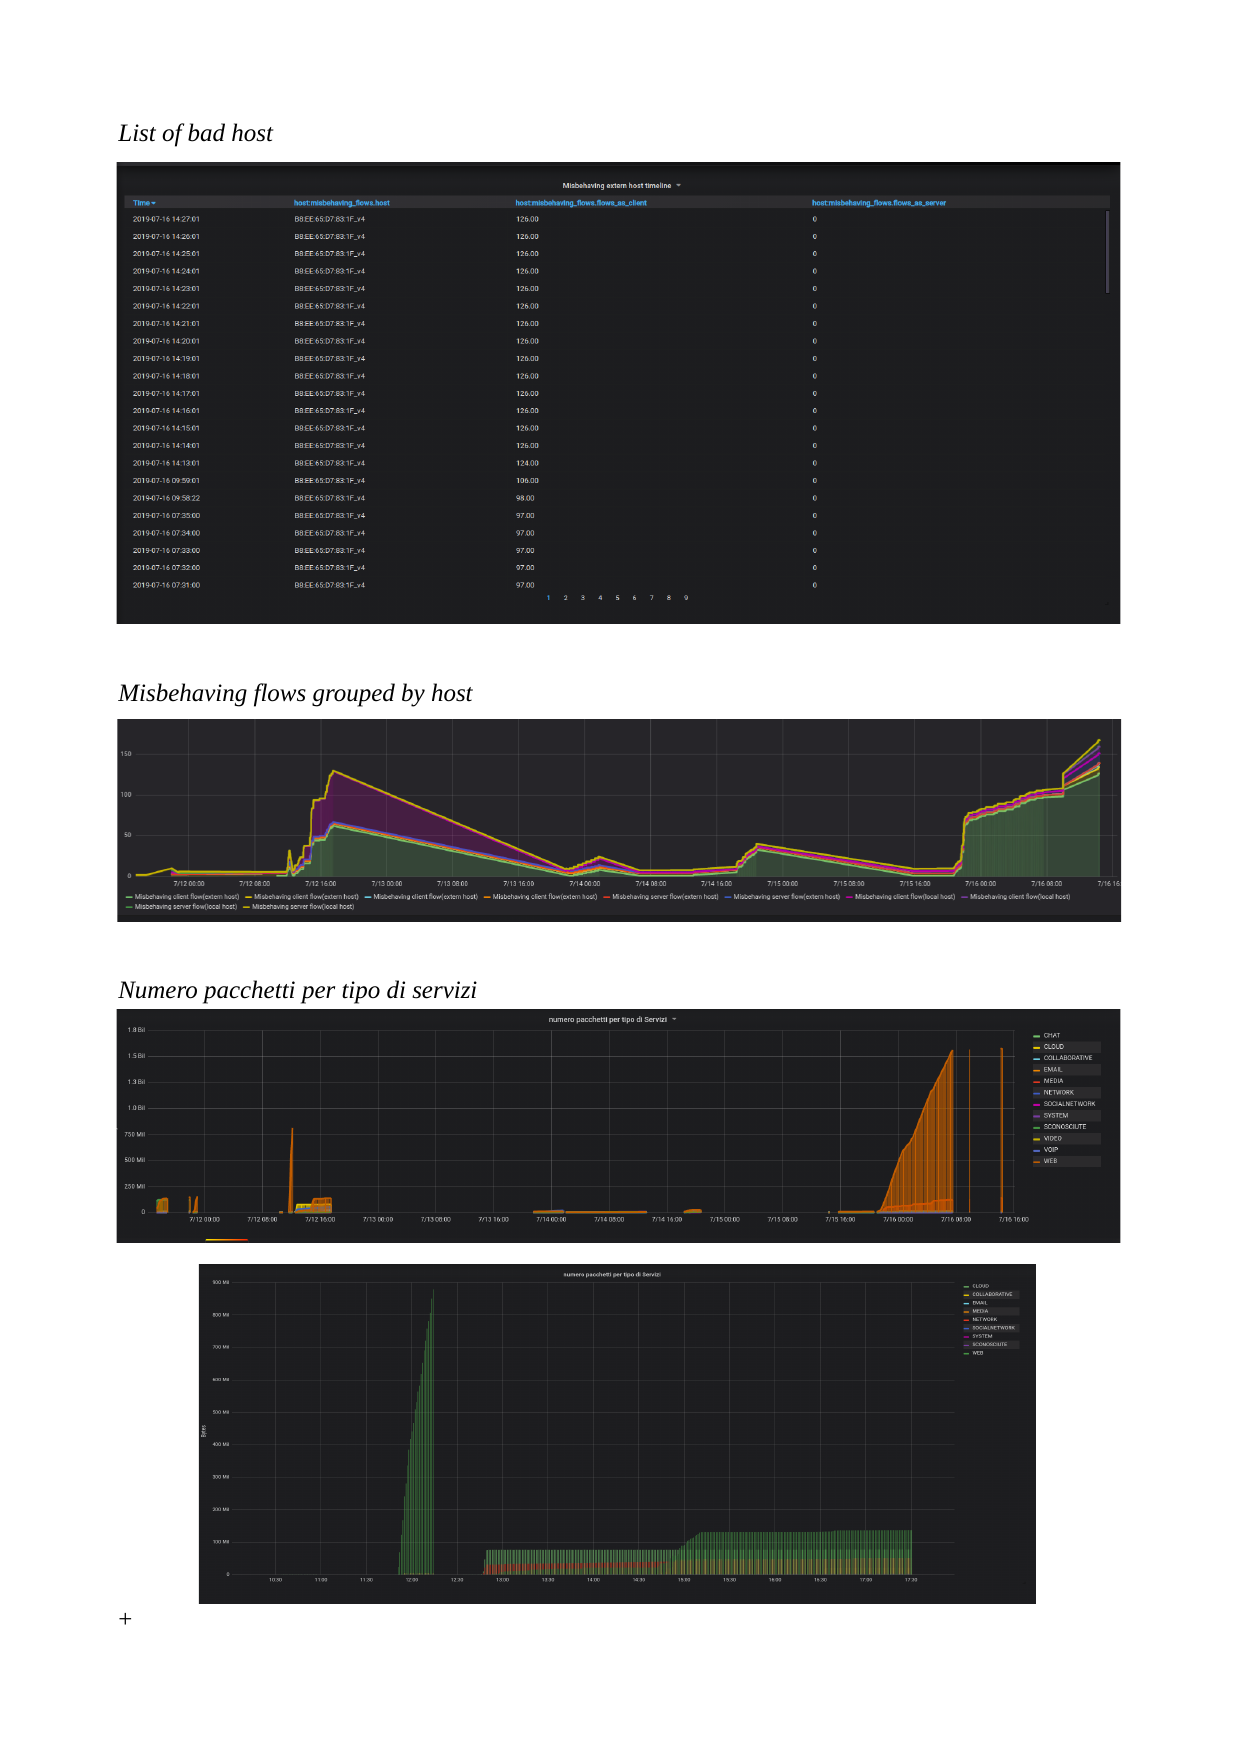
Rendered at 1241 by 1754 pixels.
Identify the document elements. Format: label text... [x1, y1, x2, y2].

text List of bad host [118, 118, 1122, 147]
picture [117, 719, 1122, 922]
text Misbehaving flows grouped by host [118, 678, 1122, 706]
picture [116, 1009, 1121, 1243]
text + [118, 1016, 1122, 1633]
picture [116, 162, 1121, 624]
picture [198, 1264, 1036, 1604]
text Numero pacchetti per tipo di servizi [118, 975, 1122, 1004]
